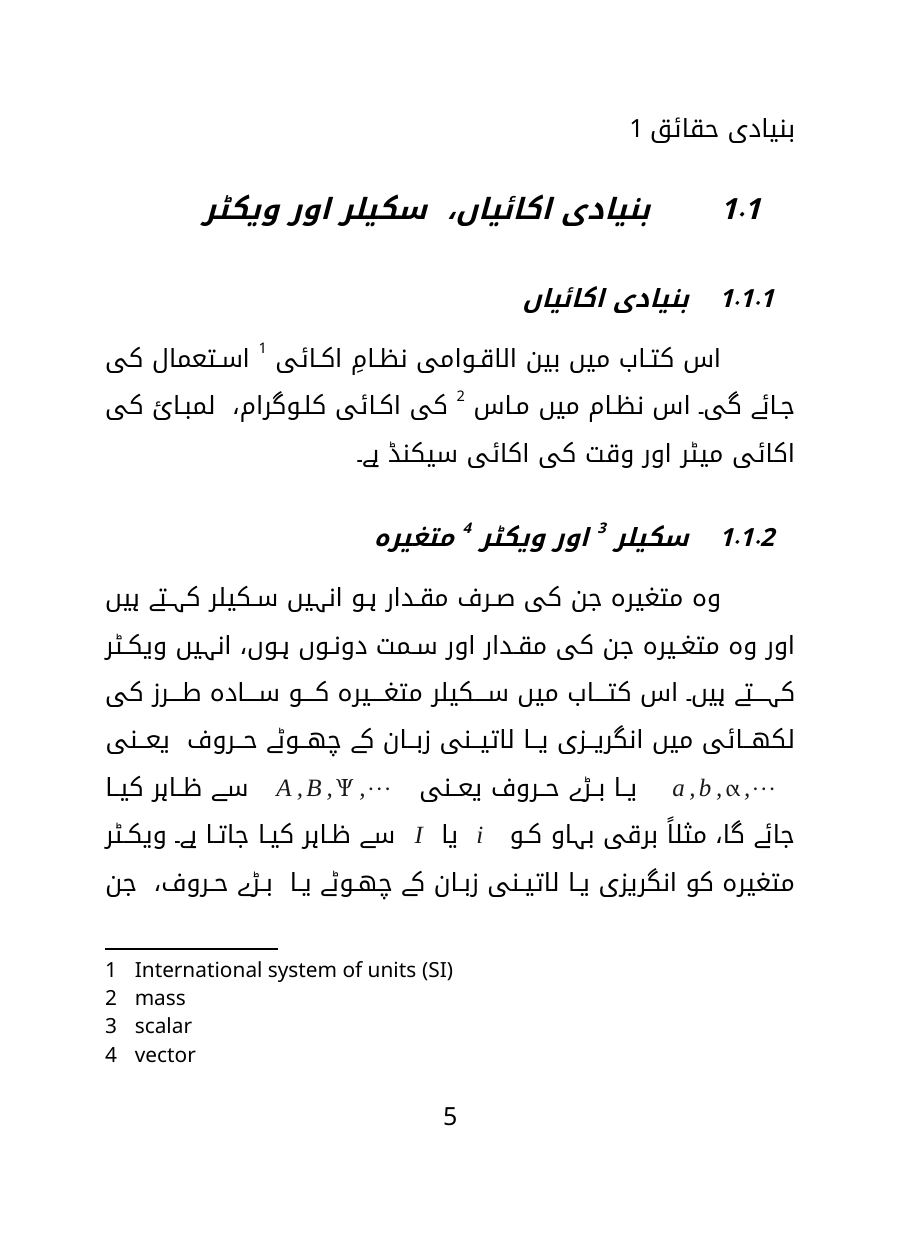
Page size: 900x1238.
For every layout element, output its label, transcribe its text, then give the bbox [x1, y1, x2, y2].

subtitle بنیادی اکائیاں، سکیلر اور ویکٹر [105, 182, 720, 238]
list scalar [105, 1012, 795, 1040]
subtitle سکیلر اور ویکٹر متغیرہ [105, 515, 718, 562]
subtitle بنیادی اکائیاں [105, 275, 718, 323]
text اس کتاب میں بین الاقوامی نظامِ اکائی استعمال کی جائے گی۔ اس نظام میں ماس کی اکائی کلوگرام، لمبائ کی اکائی میٹر اور وقت کی اکائی سیکنڈ ہے۔ [105, 335, 795, 477]
text وہ متغیرہ جن کی صرف مقدار ہو انہیں سکیلر کہتے ہیں اور وہ متغیرہ جن کی مقدار اور سمت دونوں ہوں، انہیں ویکٹر کہتے ہیں۔ اس کتاب میں سکیلر متغیرہ کو سادہ طرز کی لکھائی میں انگریزی یا لاتینی زبان کے چھوٹے حروف یعنی یا بڑے حروف یعنی سے ظاہر کیا جائے گا، مثلاً برقی بہاو کو یاسے ظاہر کیا جاتا ہے۔ ویکٹر متغیرہ کو انگریزی یا لاتینی زبان کے چھوٹے یا بڑے حروف، جن کو موٹے طرز کی لکھائی میں لکھا گیا ہو، سے ظاہر کیا جائے گا، مثلاً طاقت کو سے ظاہر کیا جائے گا۔یہاں شکل 1.1 سے رجوع کرنا بہتر ہے۔ ایک ایسا ویکٹر جس کی مقدار ایک ہو، کو اکائی ویکٹر کہتے ہیں۔ اس کتاب میں اکائی ویکٹر کو انگریزی کے پہلے حرف جس کو موٹے طرز کی لکھائ میں لکھا گیا ہو اور جس پر ٹوپی کا نشان ہو سے ظاہر کیا جائے گا، مثلاً اکائی ویکٹرخلاء کی تین سمتوں کو ظاہر کرتے ہیں۔ یہاں اکائی ویکٹرمیں، چوٹی لکھائی میں، اس بات کی یاد دہانی کراتا ہے کہ یہ ویکٹر خلاء کی سمت کو ظاہر کرتا ہے۔ اگر کسی ویکٹر کی مقدار اور اس کی سمت کو علیحدہ علیحدہ لکھنا ہو تو اس کے مقدار کو ظاہر کرنے کے لئے سادہ طرز کی لکھائ میں وہی حرف استعمال کیا جائے گا جو اس ویکٹر کو ظاہر کرنے کے لئے، موٹے طرز کی لکھائی میں، استعمال کیا گیا ہو۔ یعنی ویکٹرکی مقدار کوسے ظاہر کیا جائے گا۔ شکل میں ویکٹر کی مقدار، چار کے برابر ہے۔ اگر کسی ویکٹر کی سمت میں ایک اکائی ویکٹر بنایا جائے تو یہ اکائی ویکٹر اس ویکٹر کی سمت کو ظاہر کرتا ہے۔جیسے پہلے ذکر ہوا ہے ایسے اکائی ویکٹر کو انگریزی کے پہلے حرف جس کو موٹے طرز کی لکھائ میں لکھا گیا ہو اور جس پر ٹوپی کا نشان ہو سے ظاہر کیا جائے گا یعنی ویکٹرکی سمت کوسے ظاہر کیا جائے گا۔یہاں، چوٹی لکھائی میں ، اس بات کی یاد دہانی کراتا ہے کہ یہ اکائی ویکٹر کی سمت کو ظاہر کر رہا ہے۔ شکل میں چونکہ طاقت دائیں جانب کو ہے لہٰذا اور برابر ہیں۔ [105, 575, 795, 906]
text mass [105, 983, 795, 1012]
list vector [105, 1040, 795, 1068]
text International system of units (SI) [105, 955, 795, 983]
